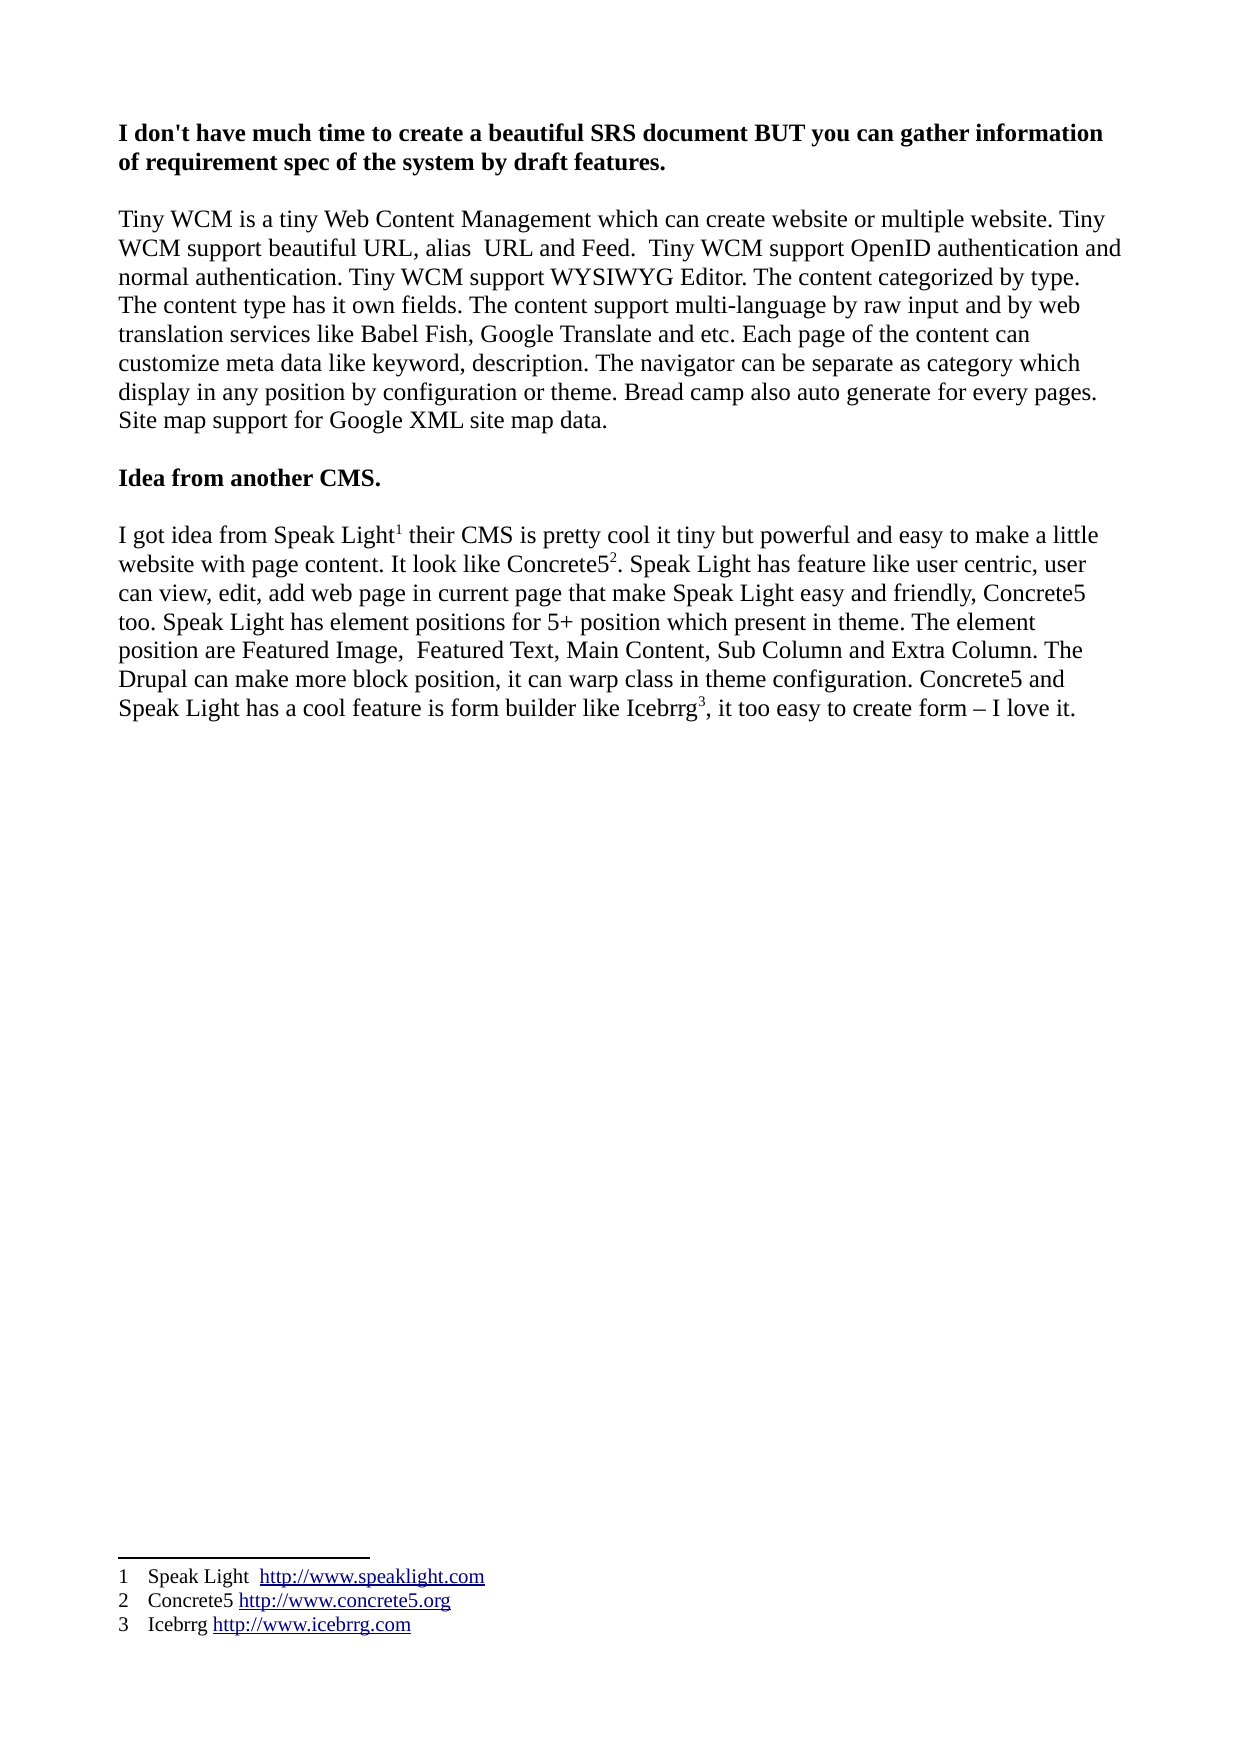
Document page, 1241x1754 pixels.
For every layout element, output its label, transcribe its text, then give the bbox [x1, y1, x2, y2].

text Concrete5 http://www.concrete5.org [118, 1588, 1122, 1612]
text Idea from another CMS. [118, 463, 1122, 492]
text Speak Light http://www.speaklight.com [118, 1564, 1122, 1588]
text I got idea from Speak Light their CMS is pretty cool it tiny but powerful and easy to make a little website with page content. It look like Concrete5. Speak Light has feature like user centric, user can view, edit, add web page in current page that make Speak Light easy and friendly, Concrete5 too. Speak Light has element positions for 5+ position which present in theme. The element position are Featured Image, Featured Text, Main Content, Sub Column and Extra Column. The Drupal can make more block position, it can warp class in theme configuration. Concrete5 and Speak Light has a cool feature is form builder like Icebrrg, it too easy to create form – I love it. [118, 521, 1122, 722]
text Tiny WCM is a tiny Web Content Management which can create website or multiple website. Tiny WCM support beautiful URL, alias URL and Feed. Tiny WCM support OpenID authentication and normal authentication. Tiny WCM support WYSIWYG Editor. The content categorized by type. The content type has it own fields. The content support multi-language by raw input and by web translation services like Babel Fish, Google Translate and etc. Each page of the content can customize meta data like keyword, description. The navigator can be separate as category which display in any position by configuration or theme. Bread camp also auto generate for every pages. Site map support for Google XML site map data. [118, 204, 1122, 434]
text I don't have much time to create a beautiful SRS document BUT you can gather information of requirement spec of the system by draft features. [118, 118, 1122, 176]
text Icebrrg http://www.icebrrg.com [118, 1612, 1122, 1636]
